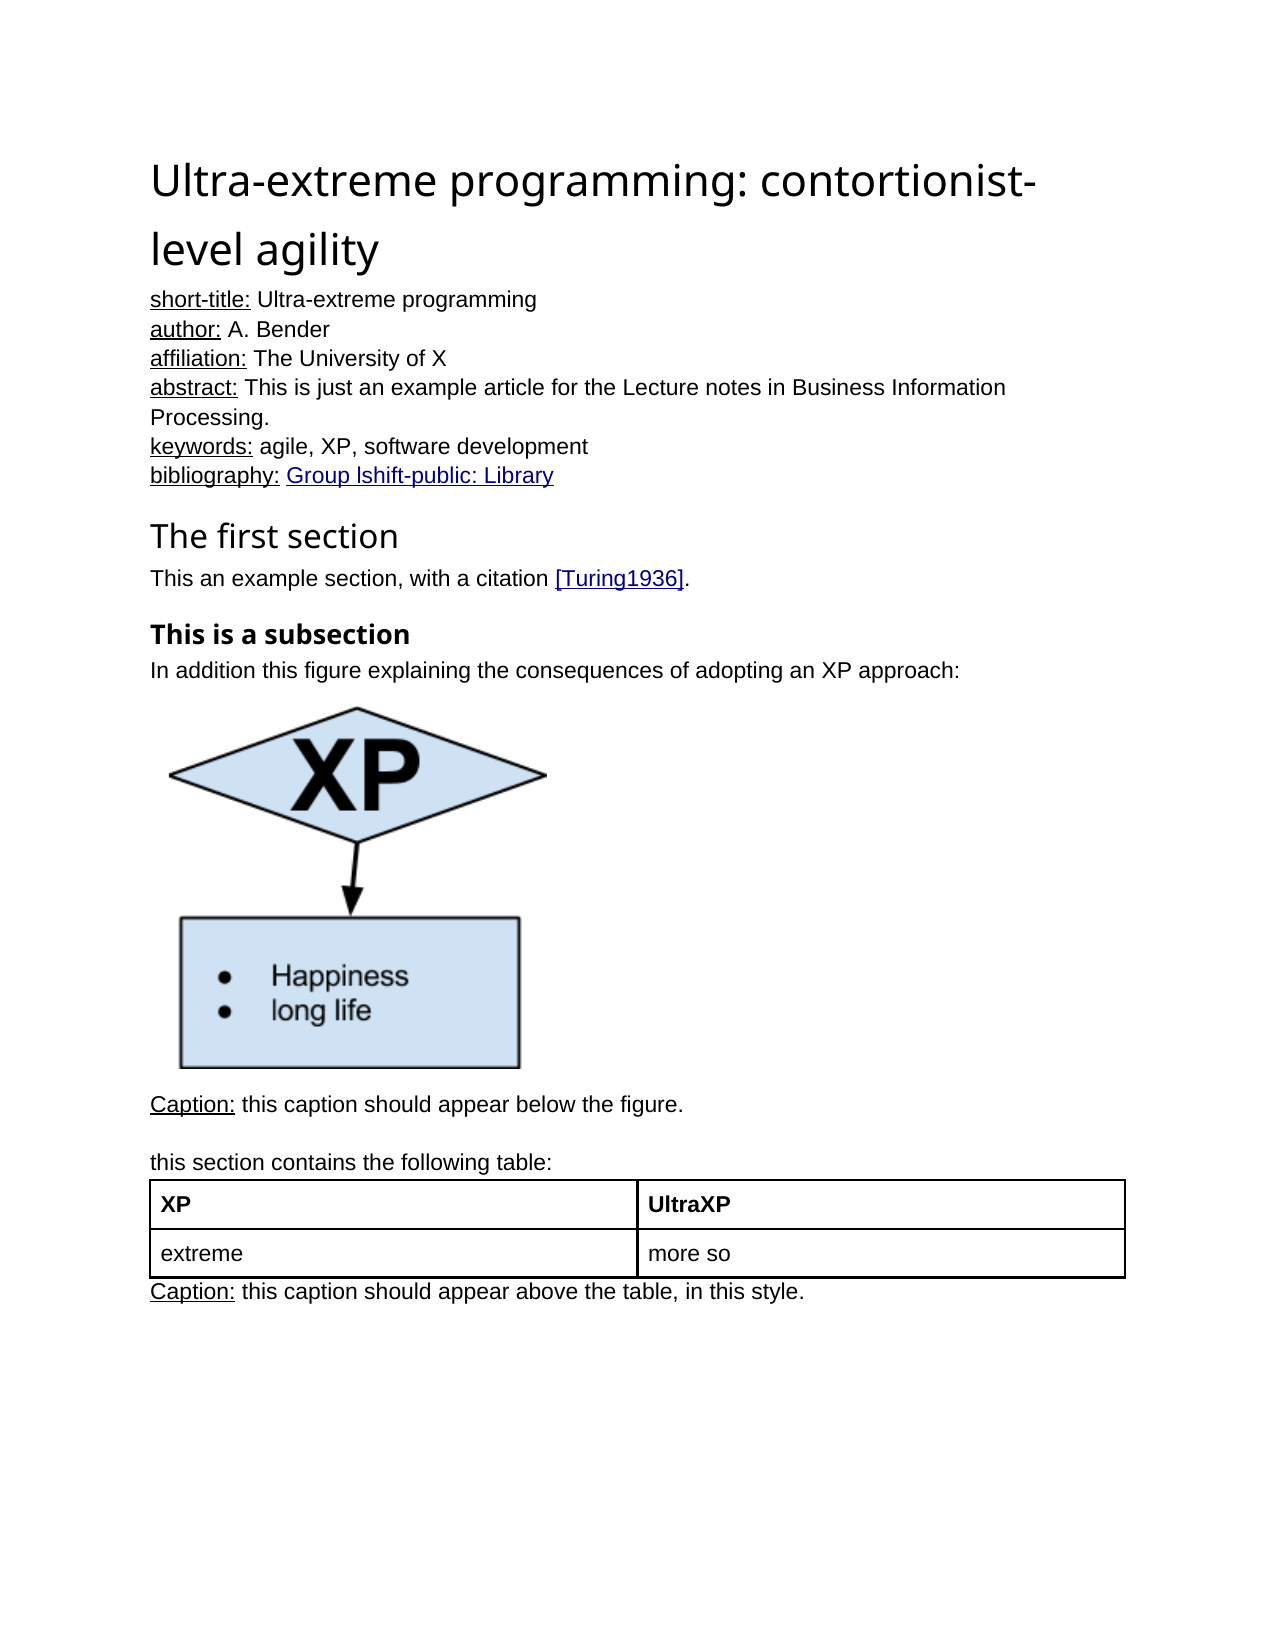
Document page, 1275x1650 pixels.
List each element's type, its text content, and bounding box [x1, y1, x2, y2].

title Ultra-extreme programming: contortionist-level agility [150, 150, 1125, 278]
table_header XP [151, 1181, 636, 1228]
text keywords: agile, XP, software development [150, 434, 1125, 459]
text Caption: this caption should appear above the table, in this style. [150, 1279, 1125, 1304]
table_header UltraXP [639, 1181, 1124, 1228]
text short-title: Ultra-extreme programming [150, 287, 1125, 312]
table_cell extreme [151, 1230, 636, 1276]
table_cell more so [639, 1230, 1124, 1276]
text author: A. Bender [150, 316, 1125, 342]
subtitle The first section [150, 513, 1125, 559]
text abstract: This is just an example article for the Lecture notes in Business Information Processing. [150, 375, 1125, 430]
text affiliation: The University of X [150, 346, 1125, 371]
text bibliography: Group lshift-public: Library [150, 463, 1125, 489]
text In addition this figure explaining the consequences of adopting an XP approach: [150, 658, 1125, 684]
text this section contains the following table: [150, 1150, 1125, 1176]
text This an example section, with a citation [Turing1936]. [150, 566, 1125, 591]
picture [168, 706, 547, 1069]
subtitle This is a subsection [150, 616, 1125, 653]
text Caption: this caption should appear below the figure. [150, 1091, 1125, 1117]
